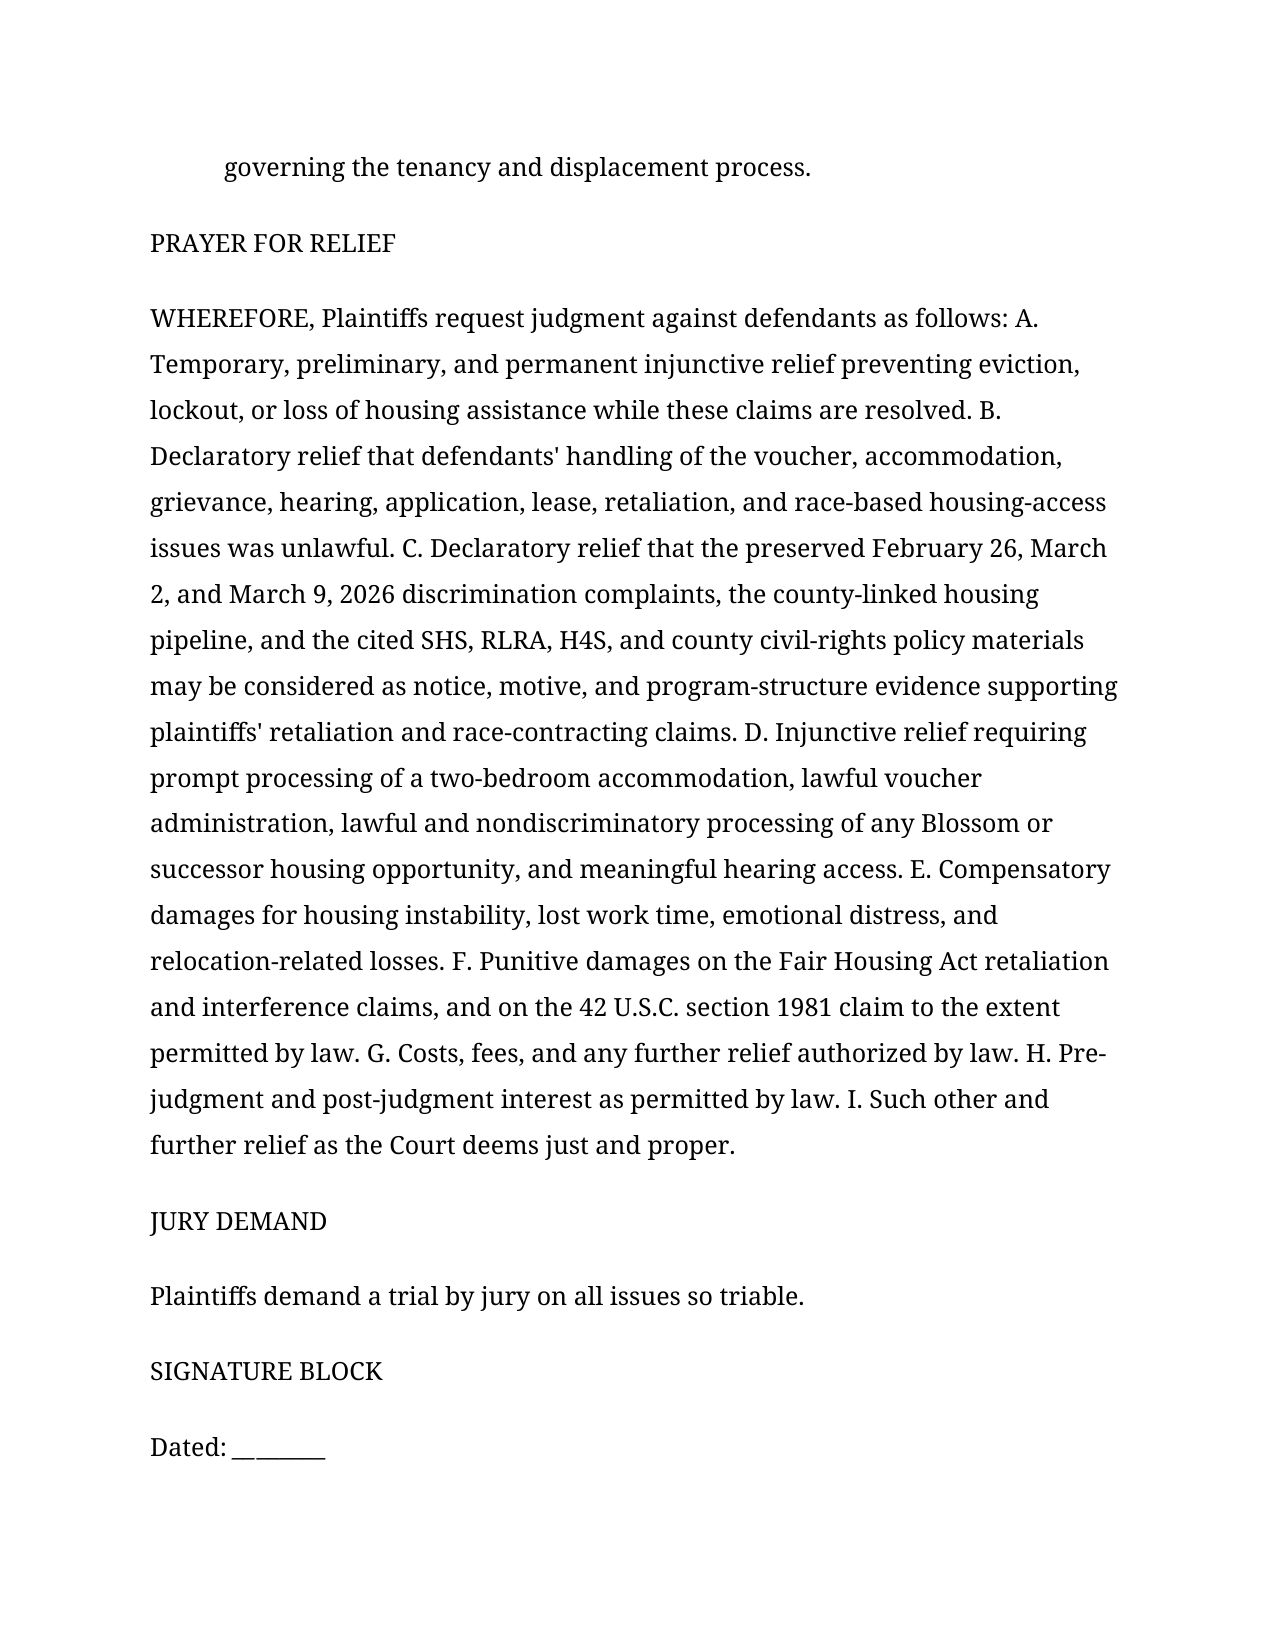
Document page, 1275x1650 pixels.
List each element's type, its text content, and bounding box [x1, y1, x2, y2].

text WHEREFORE, Plaintiffs request judgment against defendants as follows: A. Temporary, preliminary, and permanent injunctive relief preventing eviction, lockout, or loss of housing assistance while these claims are resolved. B. Declaratory relief that defendants' handling of the voucher, accommodation, grievance, hearing, application, lease, retaliation, and race-based housing-access issues was unlawful. C. Declaratory relief that the preserved February 26, March 2, and March 9, 2026 discrimination complaints, the county-linked housing pipeline, and the cited SHS, RLRA, H4S, and county civil-rights policy materials may be considered as notice, motive, and program-structure evidence supporting plaintiffs' retaliation and race-contracting claims. D. Injunctive relief requiring prompt processing of a two-bedroom accommodation, lawful voucher administration, lawful and nondiscriminatory processing of any Blossom or successor housing opportunity, and meaningful hearing access. E. Compensatory damages for housing instability, lost work time, emotional distress, and relocation-related losses. F. Punitive damages on the Fair Housing Act retaliation and interference claims, and on the 42 U.S.C. section 1981 claim to the extent permitted by law. G. Costs, fees, and any further relief authorized by law. H. Pre-judgment and post-judgment interest as permitted by law. I. Such other and further relief as the Court deems just and proper. [150, 301, 1125, 1162]
text SIGNATURE BLOCK [150, 1354, 1125, 1388]
list governing the tenancy and displacement process. [194, 150, 1125, 184]
text Dated: ________ [150, 1429, 1125, 1463]
text PRAYER FOR RELIEF [150, 225, 1125, 259]
text JURY DEMAND [150, 1203, 1125, 1237]
text Plaintiffs demand a trial by jury on all issues so triable. [150, 1278, 1125, 1313]
